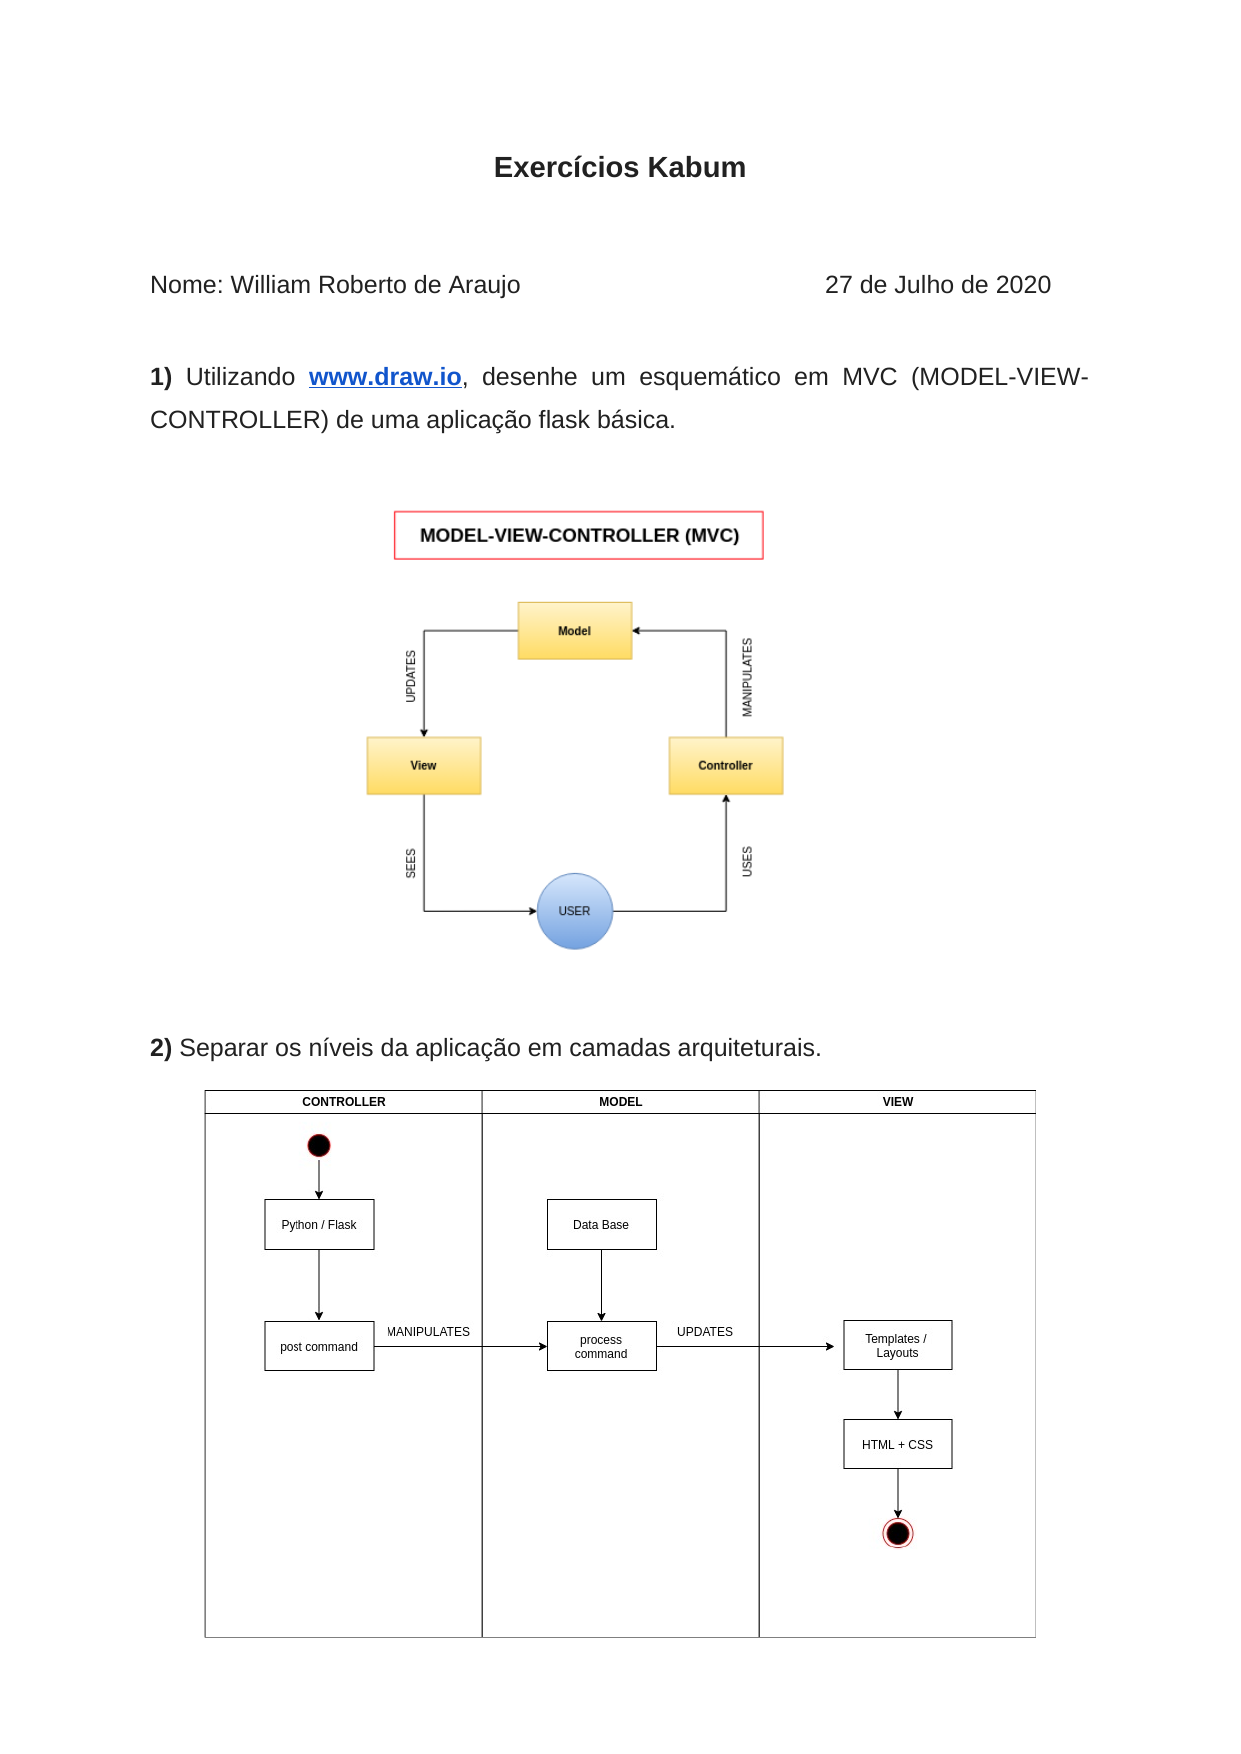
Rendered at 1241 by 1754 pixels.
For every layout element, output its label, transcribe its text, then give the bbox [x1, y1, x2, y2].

picture [204, 1090, 1036, 1638]
text 1) Utilizando www.draw.io, desenhe um esquemático em MVC (MODEL-VIEW-CONTROLLER) de uma aplicação flask básica. [150, 362, 1090, 434]
text Exercícios Kabum [150, 150, 1090, 183]
text Nome: William Roberto de Araujo 27 de Julho de 2020 [150, 270, 1090, 298]
picture [354, 503, 796, 963]
text 2) Separar os níveis da aplicação em camadas arquiteturais. [150, 1033, 1090, 1061]
